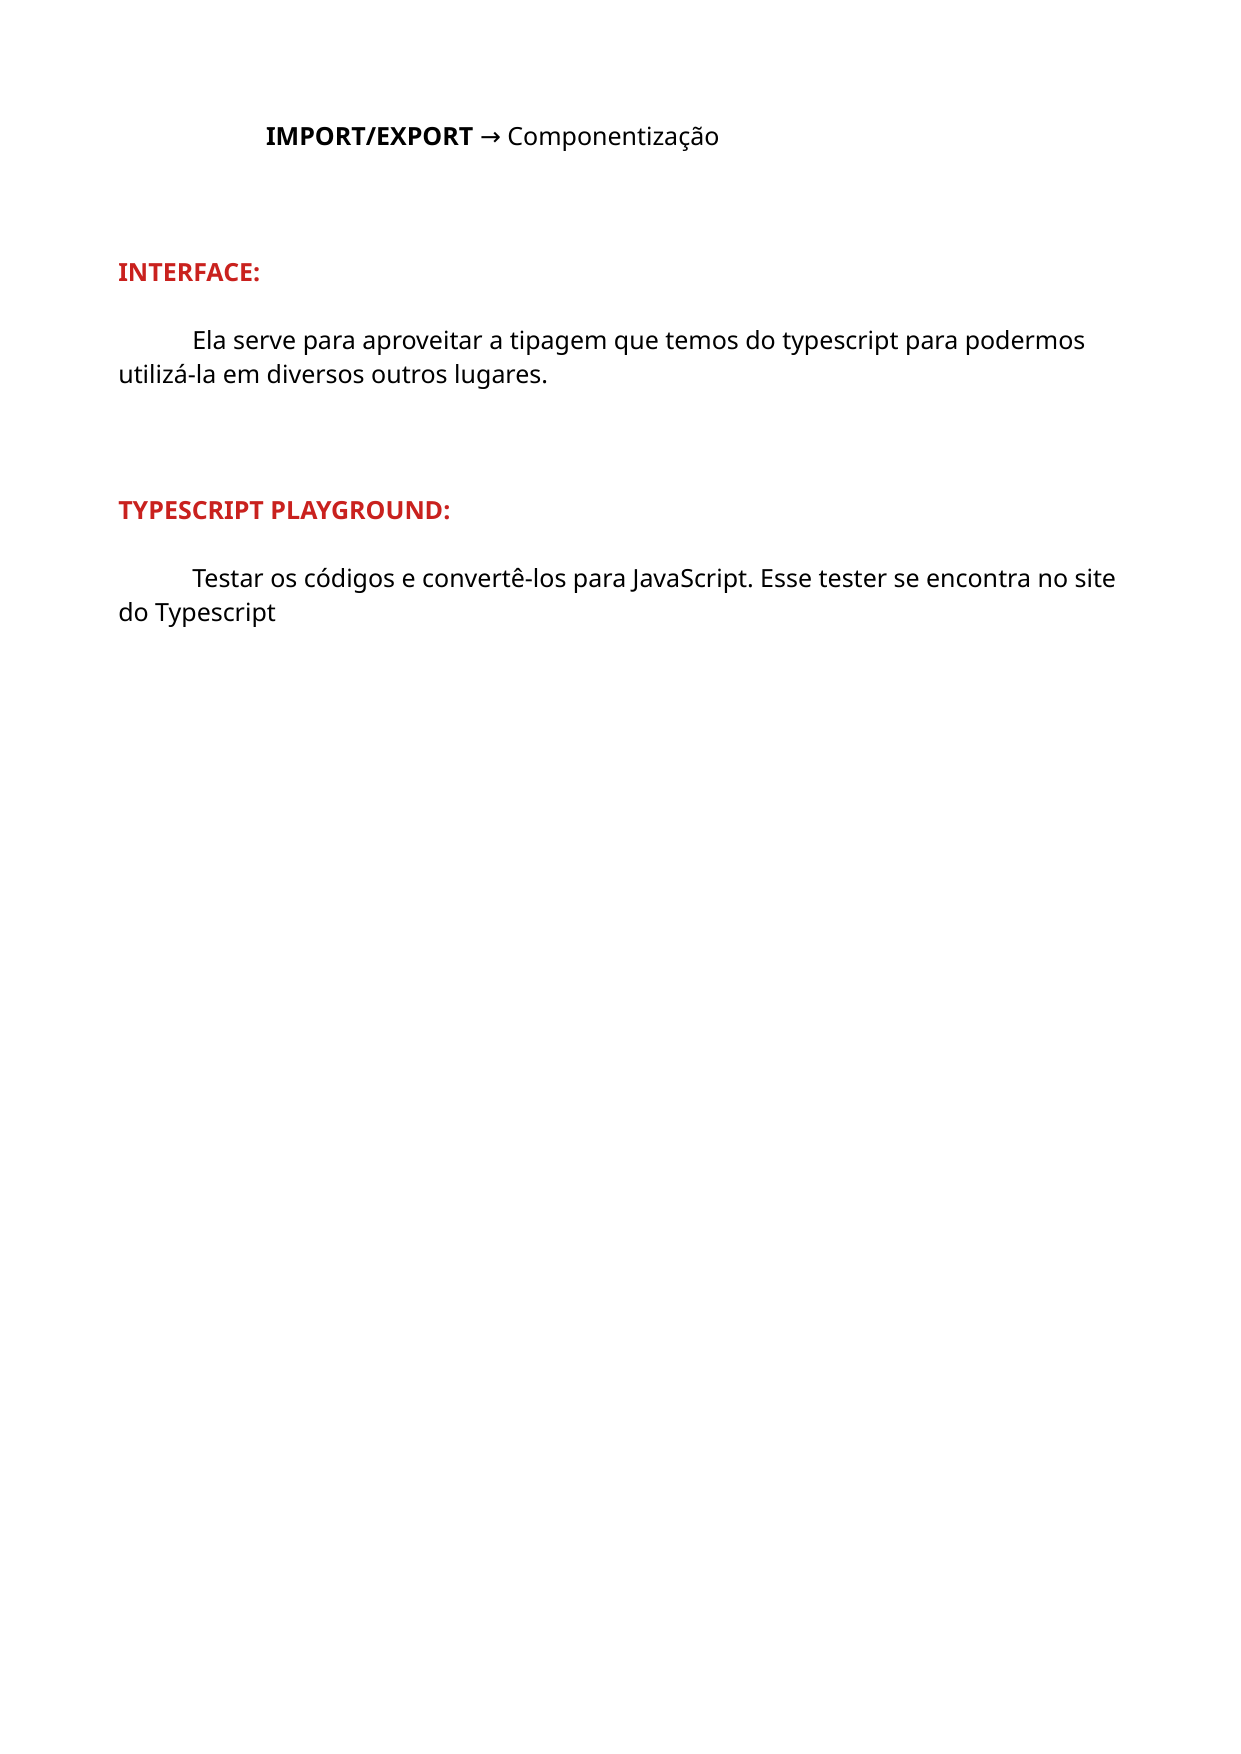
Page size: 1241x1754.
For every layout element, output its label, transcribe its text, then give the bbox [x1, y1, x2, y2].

text Ela serve para aproveitar a tipagem que temos do typescript para podermos utilizá-la em diversos outros lugares. [118, 322, 1122, 391]
text INTERFACE: [118, 254, 1122, 288]
text Testar os códigos e convertê-los para JavaScript. Esse tester se encontra no site do Typescript [118, 561, 1122, 629]
text IMPORT/EXPORT → Componentização [118, 118, 1122, 152]
text TYPESCRIPT PLAYGROUND: [118, 493, 1122, 527]
